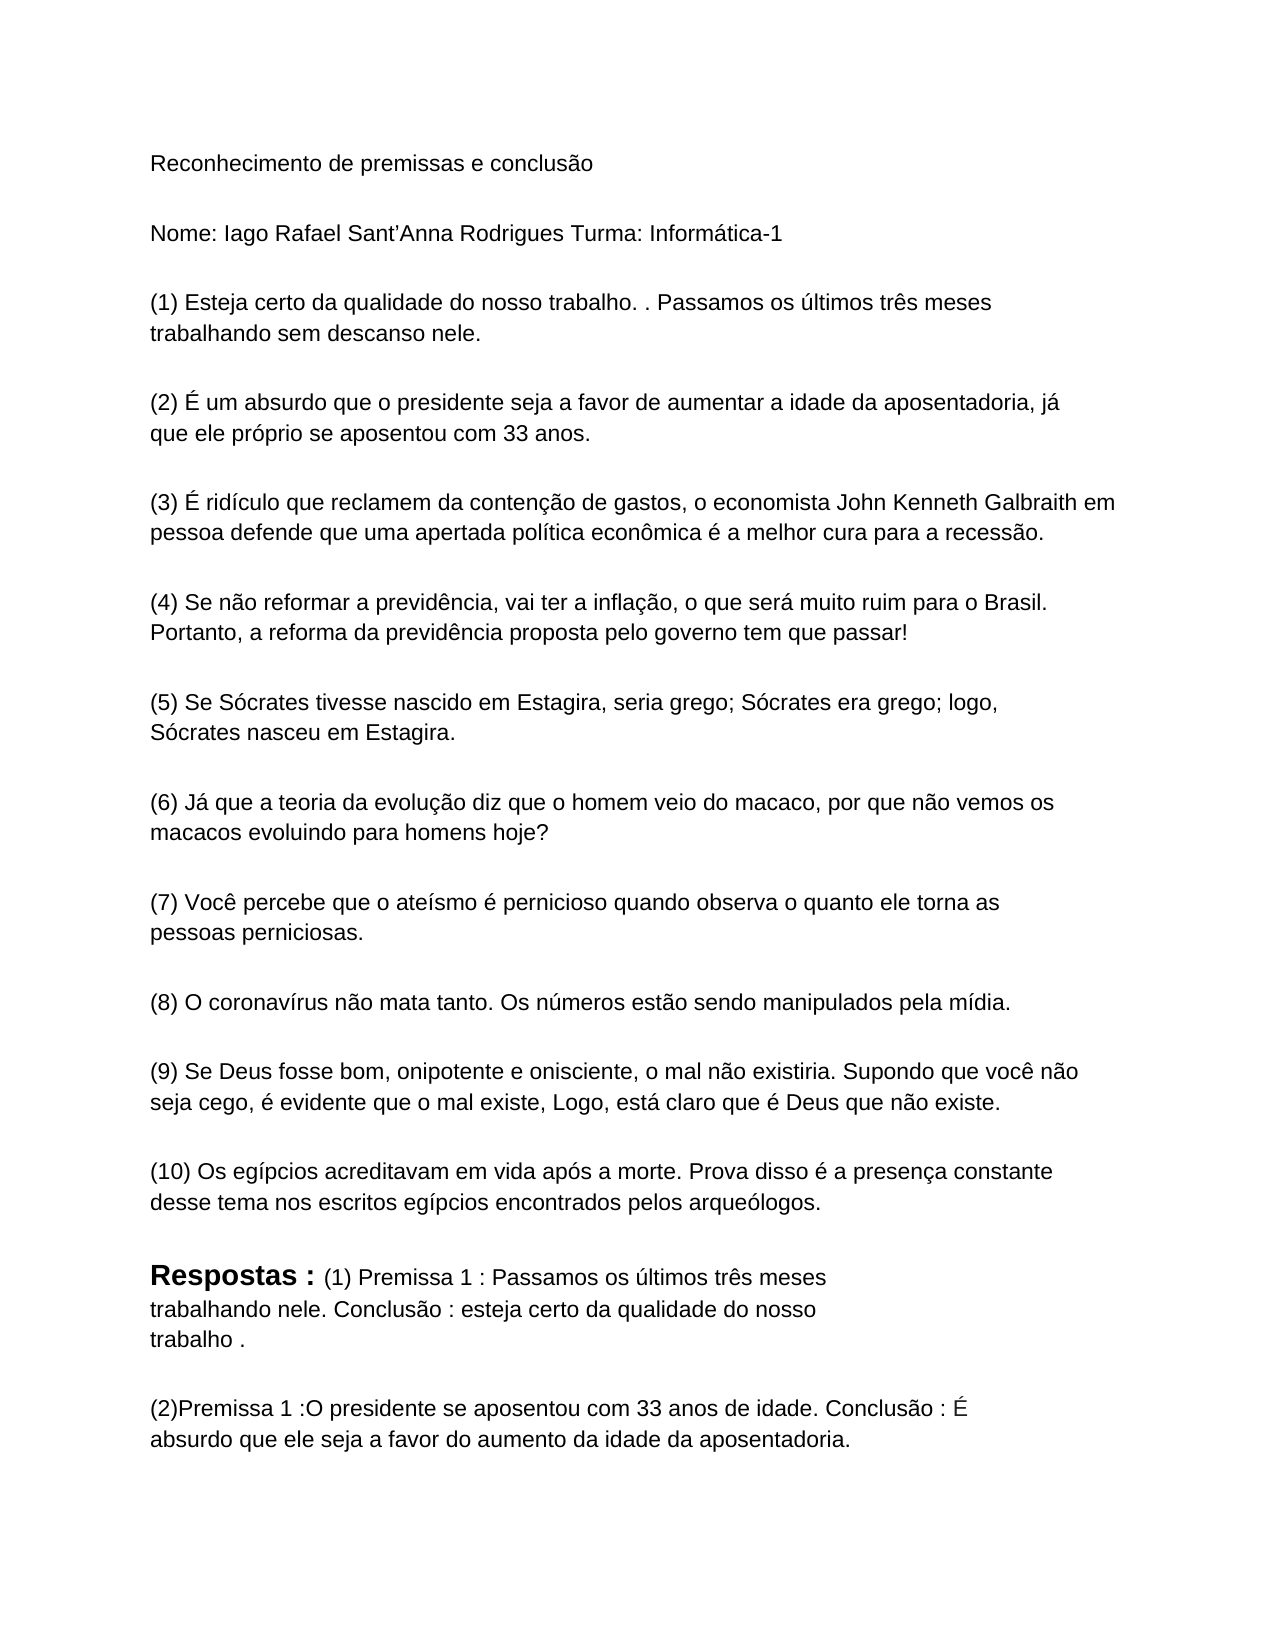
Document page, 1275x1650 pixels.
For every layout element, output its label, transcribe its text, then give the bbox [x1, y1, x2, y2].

text Respostas : (1) Premissa 1 : Passamos os últimos três meses trabalhando nele. Conclusão : esteja certo da qualidade do nosso trabalho . [150, 1258, 871, 1352]
text (3) É ridículo que reclamem da contenção de gastos, o economista John Kenneth Galbraith em pessoa defende que uma apertada política econômica é a melhor cura para a recessão. [150, 489, 1117, 546]
text Reconhecimento de premissas e conclusão [150, 150, 627, 176]
text (2)Premissa 1 :O presidente se aposentou com 33 anos de idade. Conclusão : É absurdo que ele seja a favor do aumento da idade da aposentadoria. [150, 1395, 1033, 1452]
text (2) É um absurdo que o presidente seja a favor de aumentar a idade da aposentadoria, já que ele próprio se aposentou com 33 anos. [150, 389, 1093, 446]
text (1) Esteja certo da qualidade do nosso trabalho. . Passamos os últimos três meses trabalhando sem descanso nele. [150, 289, 1026, 346]
text (8) O coronavírus não mata tanto. Os números estão sendo manipulados pela mídia. [150, 989, 1045, 1015]
text Nome: Iago Rafael Sant’Anna Rodrigues Turma: Informática-1 [150, 220, 823, 246]
text (4) Se não reformar a previdência, vai ter a inflação, o que será muito ruim para o Brasil. Portanto, a reforma da previdência proposta pelo governo tem que passar! [150, 589, 1082, 646]
text (7) Você percebe que o ateísmo é pernicioso quando observa o quanto ele torna as pessoas perniciosas. [150, 889, 1033, 945]
text (10) Os egípcios acreditavam em vida após a morte. Prova disso é a presença constante desse tema nos escritos egípcios encontrados pelos arqueólogos. [150, 1158, 1087, 1215]
text (5) Se Sócrates tivesse nascido em Estagira, seria grego; Sócrates era grego; logo, Sócrates nasceu em Estagira. [150, 689, 1032, 746]
text (9) Se Deus fosse bom, onipotente e onisciente, o mal não existiria. Supondo que você não seja cego, é evidente que o mal existe, Logo, está claro que é Deus que não existe. [150, 1058, 1112, 1115]
text (6) Já que a teoria da evolução diz que o homem veio do macaco, por que não vemos os macacos evoluindo para homens hoje? [150, 789, 1088, 845]
